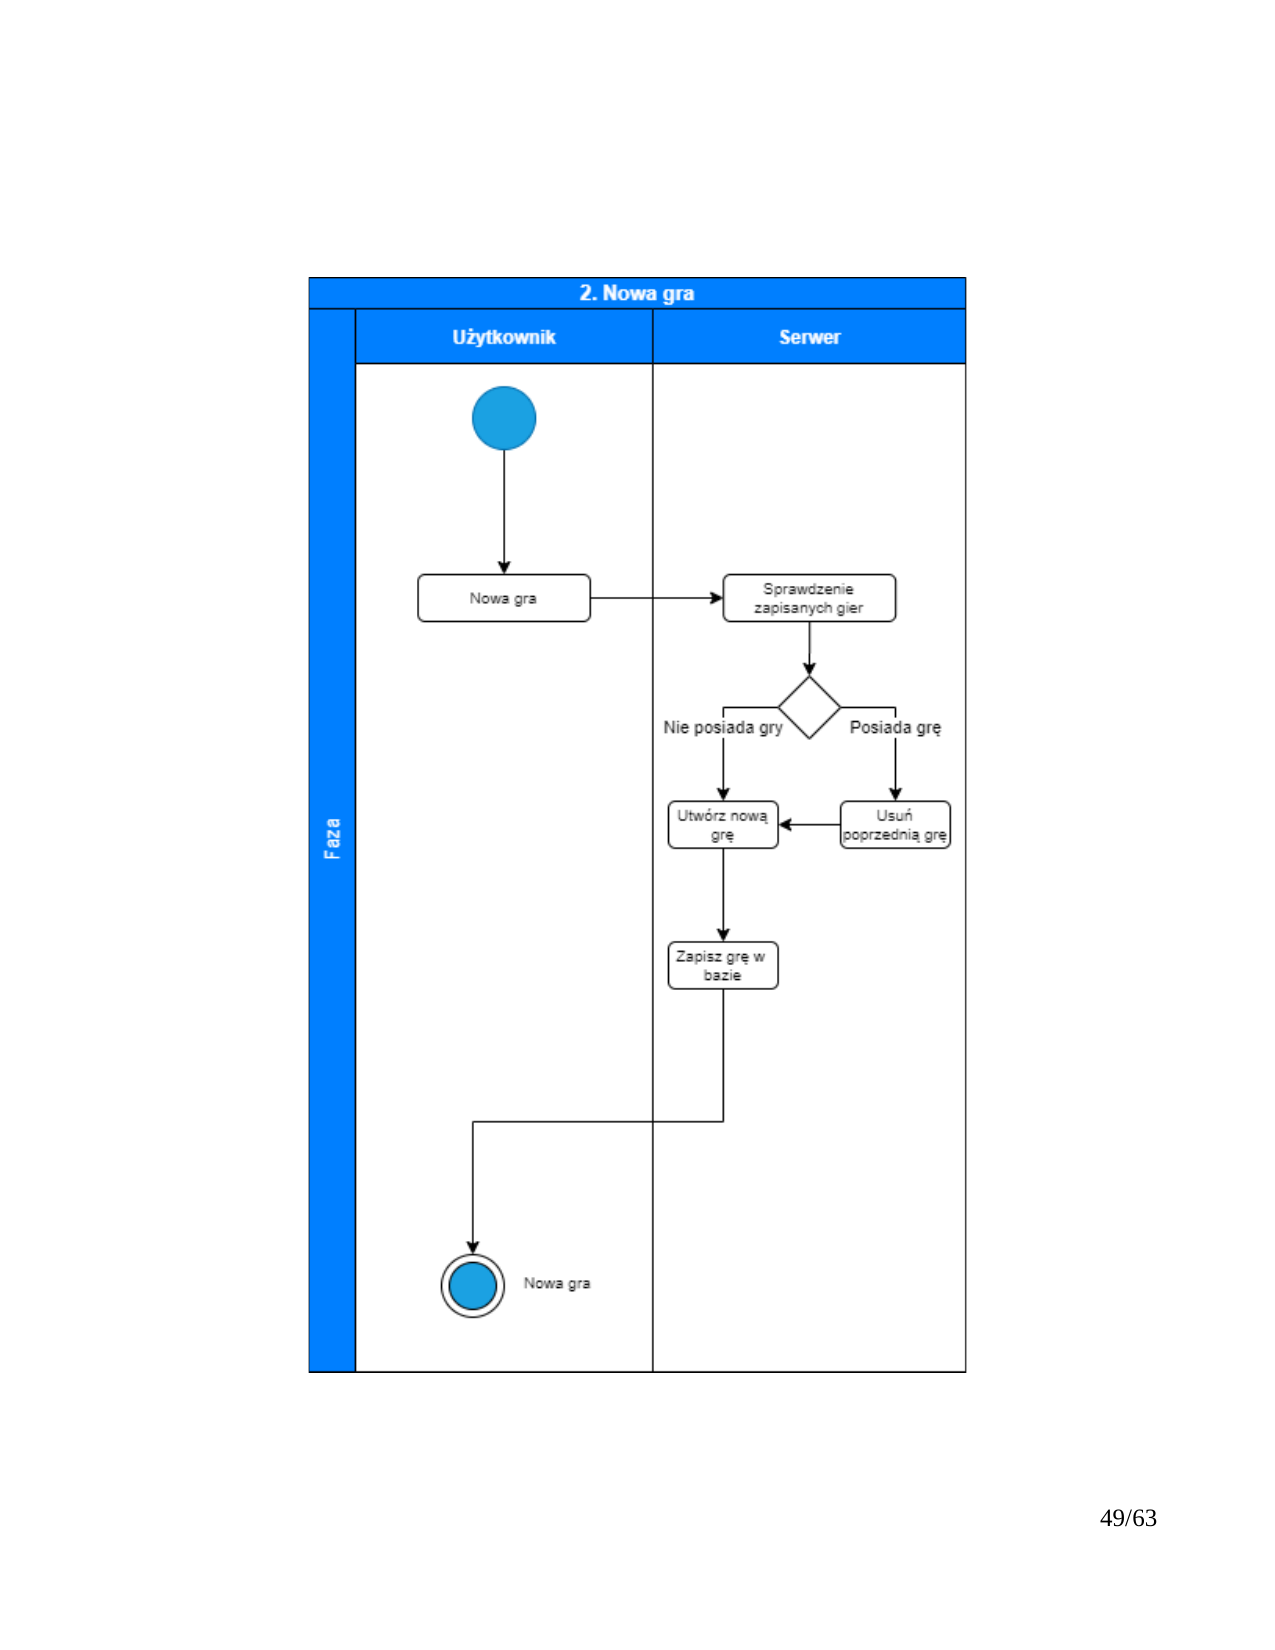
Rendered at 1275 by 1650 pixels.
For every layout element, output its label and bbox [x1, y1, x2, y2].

picture [308, 277, 967, 1373]
